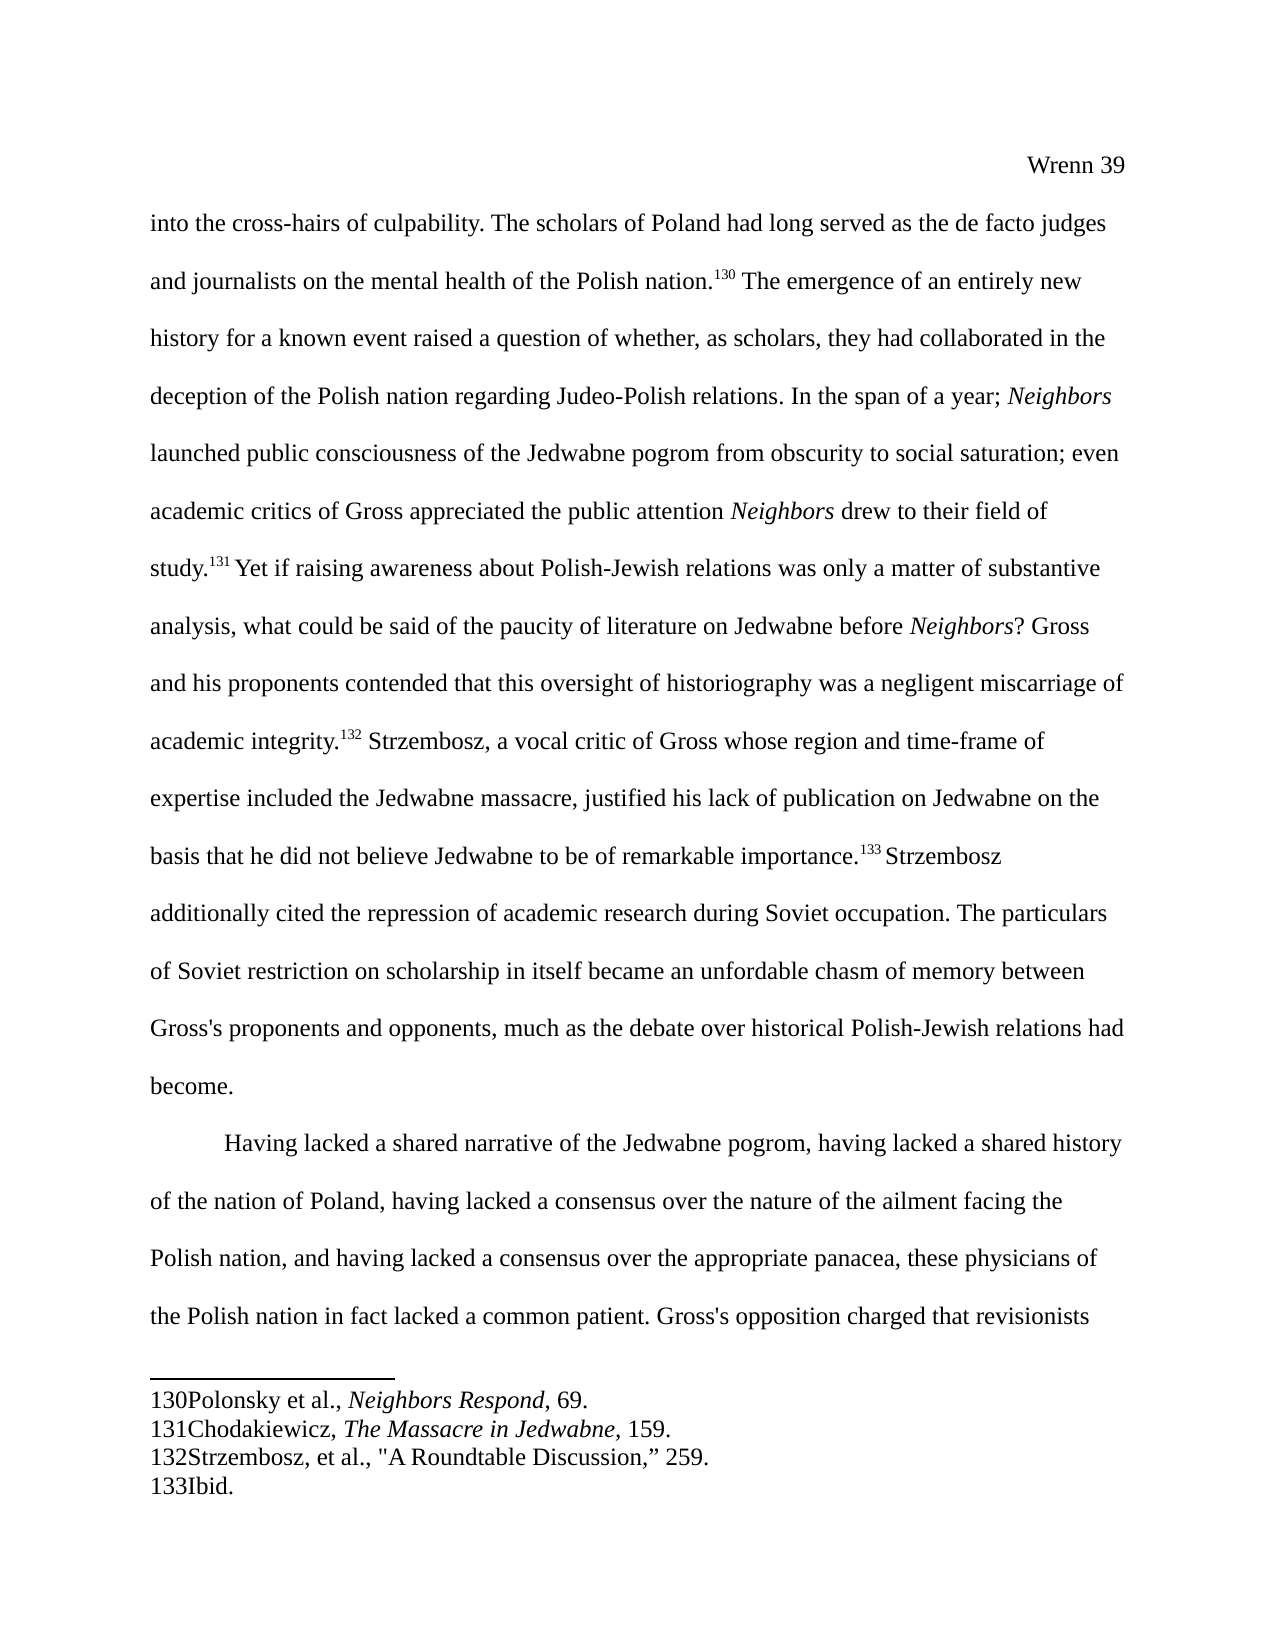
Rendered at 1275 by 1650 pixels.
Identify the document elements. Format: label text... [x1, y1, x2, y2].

text Chodakiewicz, The Massacre in Jedwabne, 159. [150, 1414, 1125, 1442]
text Having lacked a shared narrative of the Jedwabne pogrom, having lacked a shared history of the nation of Poland, having lacked a consensus over the nature of the ailment facing the Polish nation, and having lacked a consensus over the appropriate panacea, these physicians of the Polish nation in fact lacked a common patient. Gross's opposition charged that revisionists [150, 1128, 1125, 1329]
text Ibid. [150, 1471, 1125, 1500]
text Polonsky et al., Neighbors Respond, 69. [150, 1385, 1125, 1414]
text Strzembosz, et al., "A Roundtable Discussion,” 259. [150, 1442, 1125, 1471]
text into the cross-hairs of culpability. The scholars of Poland had long served as the de facto judges and journalists on the mental health of the Polish nation. The emergence of an entirely new history for a known event raised a question of whether, as scholars, they had collaborated in the deception of the Polish nation regarding Judeo-Polish relations. In the span of a year; Neighbors launched public consciousness of the Jedwabne pogrom from obscurity to social saturation; even academic critics of Gross appreciated the public attention Neighbors drew to their field of study. Yet if raising awareness about Polish-Jewish relations was only a matter of substantive analysis, what could be said of the paucity of literature on Jedwabne before Neighbors? Gross and his proponents contended that this oversight of historiography was a negligent miscarriage of academic integrity. Strzembosz, a vocal critic of Gross whose region and time-frame of expertise included the Jedwabne massacre, justified his lack of publication on Jedwabne on the basis that he did not believe Jedwabne to be of remarkable importance. Strzembosz additionally cited the repression of academic research during Soviet occupation. The particulars of Soviet restriction on scholarship in itself became an unfordable chasm of memory between Gross's proponents and opponents, much as the debate over historical Polish-Jewish relations had become. [150, 208, 1125, 1099]
